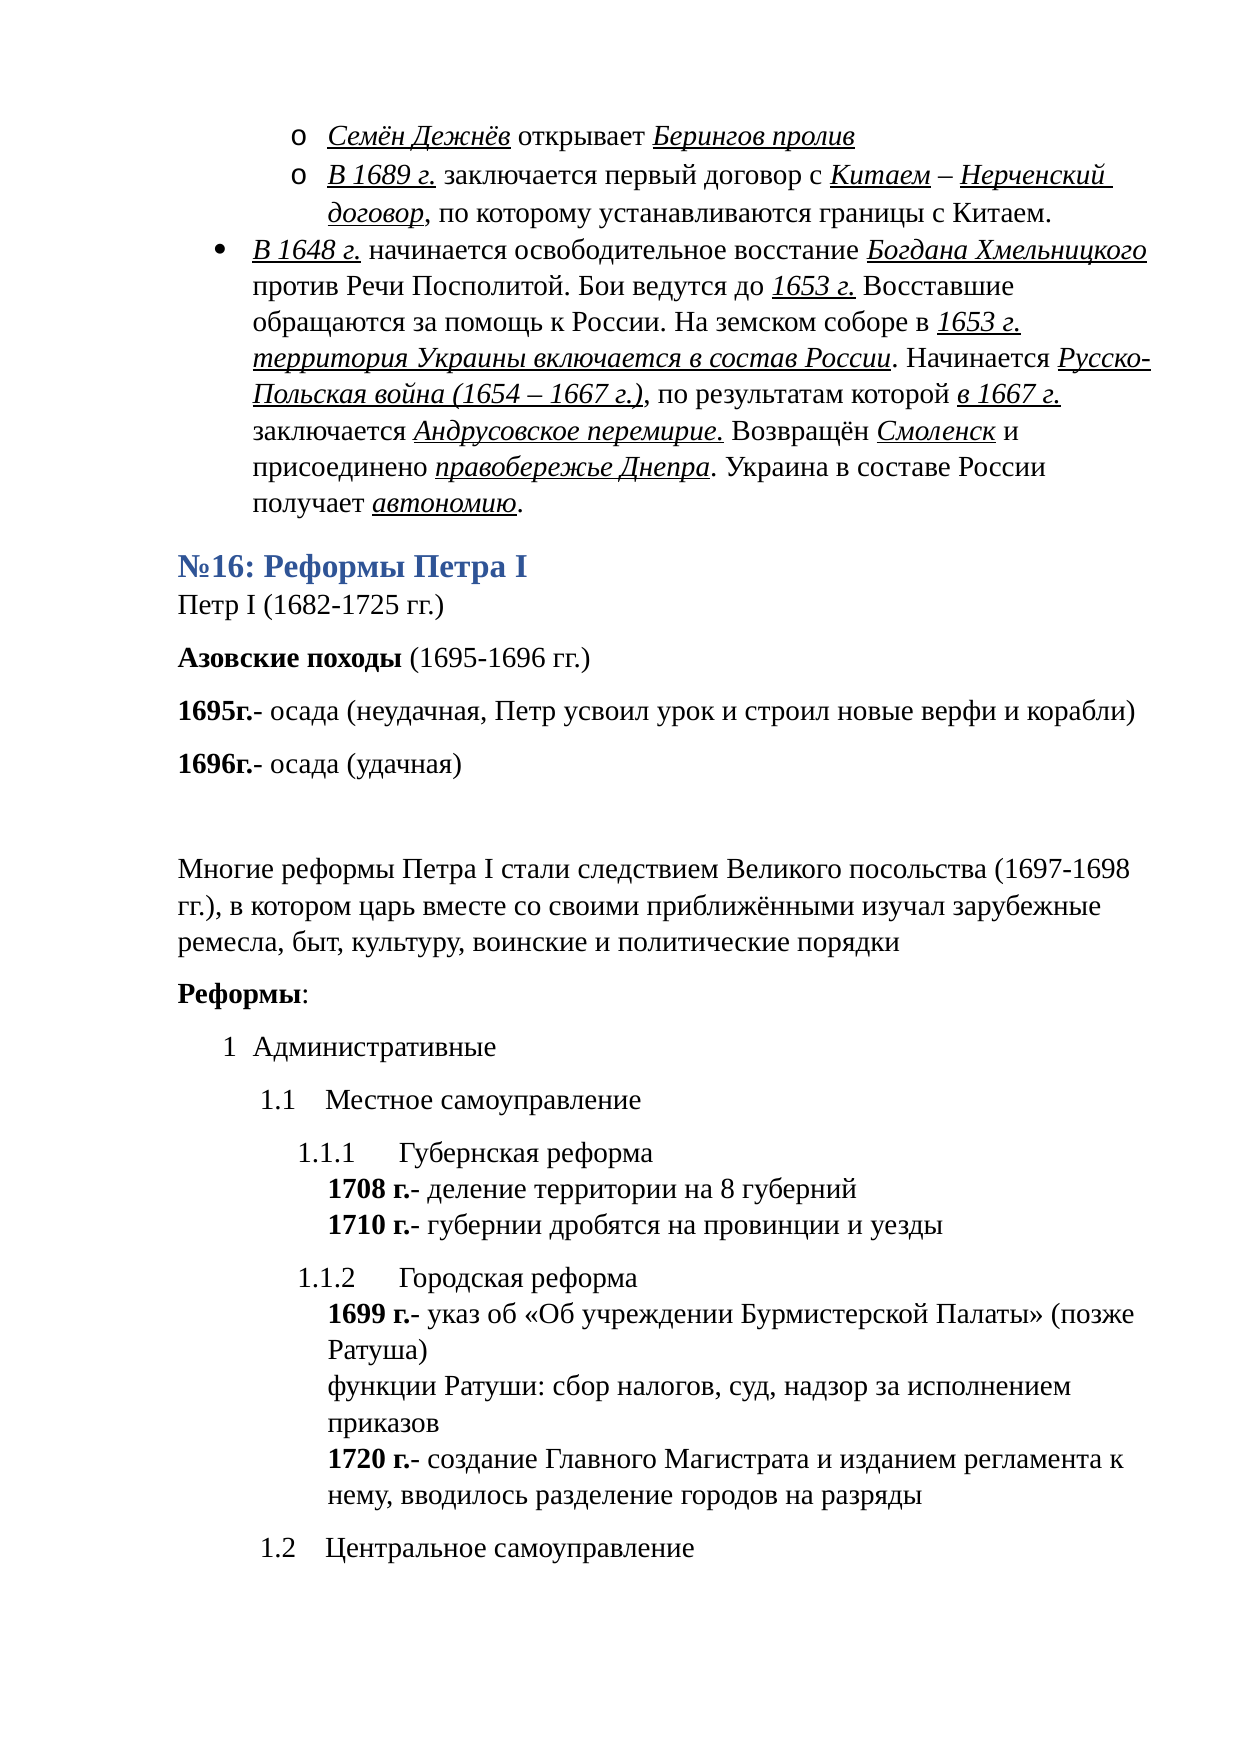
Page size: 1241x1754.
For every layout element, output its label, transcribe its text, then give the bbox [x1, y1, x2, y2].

text 1695г.- осада (неудачная, Петр усвоил урок и строил новые верфи и корабли) [177, 693, 1152, 727]
list В 1689 г. заключается первый договор с Китаем – Нерченский договор, по которому устанавливаются границы с Китаем. [290, 157, 1152, 229]
list Губернская реформа 1708 г.- деление территории на 8 губерний 1710 г.- губернии дробятся на провинции и уезды [290, 1135, 1152, 1241]
list В 1648 г. начинается освободительное восстание Богдана Хмельницкого против Речи Посполитой. Бои ведутся до 1653 г. Восставшие обращаются за помощь к России. На земском соборе в 1653 г. территория Украины включается в состав России. Начинается Русско-Польская война (1654 – 1667 г.), по результатам которой в 1667 г. заключается Андрусовское перемирие. Возвращён Смоленск и присоединено правобережье Днепра. Украина в составе России получает автономию. [215, 232, 1152, 518]
text 1696г.- осада (удачная) [177, 746, 1152, 779]
text Петр I (1682-1725 гг.) [177, 587, 1152, 621]
list Центральное самоуправление [252, 1530, 1152, 1563]
list Административные [215, 1029, 1152, 1063]
list Местное самоуправление [252, 1082, 1152, 1116]
list Городская реформа 1699 г.- указ об «Об учреждении Бурмистерской Палаты» (позже Ратуша) функции Ратуши: сбор налогов, суд, надзор за исполнением приказов 1720 г.- создание Главного Магистрата и изданием регламента к нему, вводилось разделение городов на разряды [290, 1260, 1152, 1511]
text Реформы: [177, 977, 1152, 1010]
text Многие реформы Петра I стали следствием Великого посольства (1697-1698 гг.), в котором царь вместе со своими приближёнными изучал зарубежные ремесла, быт, культуру, воинские и политические порядки [177, 851, 1152, 957]
list Семён Дежнёв открывает Берингов пролив [290, 118, 1152, 154]
subtitle №16: Реформы Петра I [177, 546, 1152, 584]
text Азовские походы (1695-1696 гг.) [177, 640, 1152, 674]
